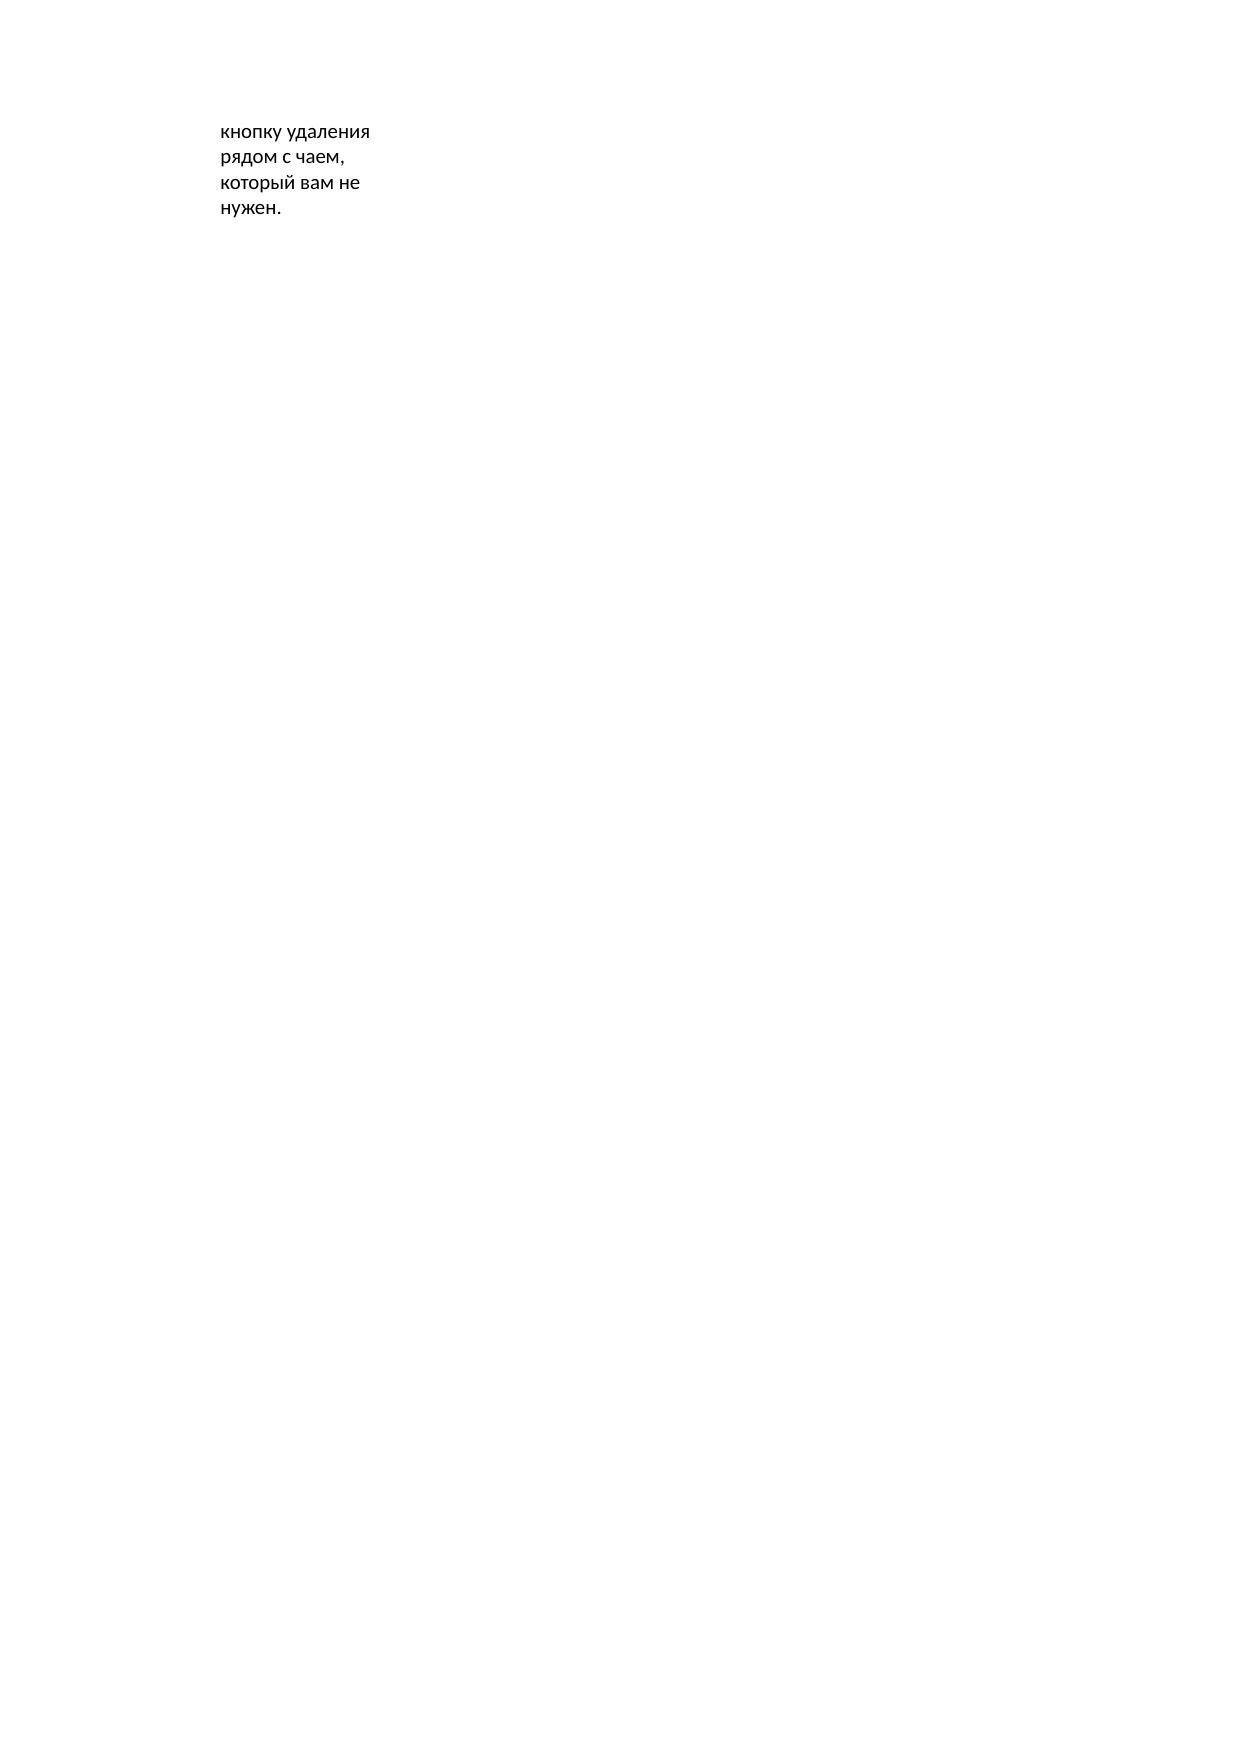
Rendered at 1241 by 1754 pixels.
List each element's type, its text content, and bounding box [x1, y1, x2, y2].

table_cell [393, 118, 518, 220]
table_cell [519, 118, 724, 220]
table_cell [960, 118, 1240, 220]
table_cell [86, 118, 217, 220]
table_cell кнопку удаления рядом с чаем, который вам не нужен. [217, 118, 393, 220]
table_cell [724, 118, 960, 220]
table_cell [1, 118, 86, 220]
